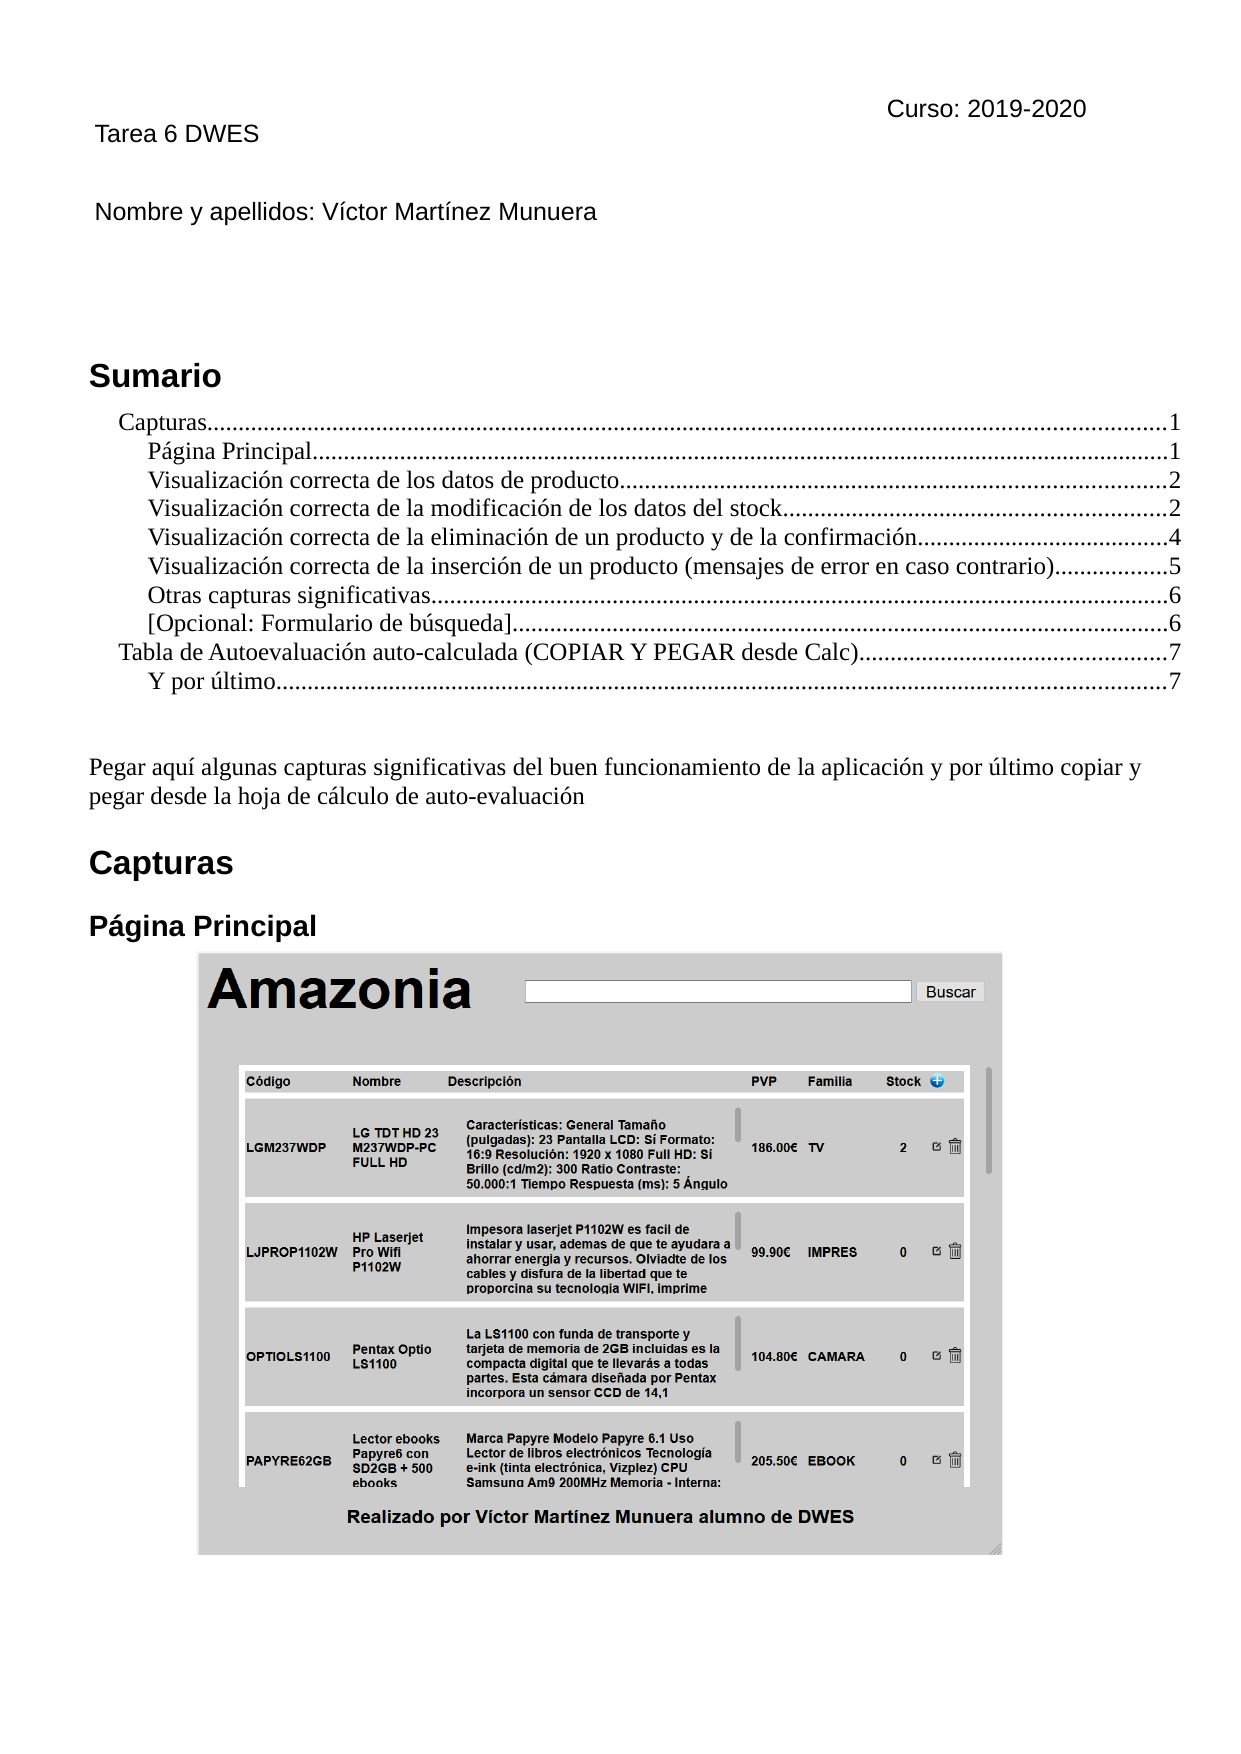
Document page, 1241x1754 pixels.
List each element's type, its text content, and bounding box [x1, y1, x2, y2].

text Otras capturas significativas 6 [147, 580, 1181, 608]
text Capturas 1 [118, 407, 1181, 436]
text Visualización correcta de la inserción de un producto (mensajes de error en caso contrario) 5 [147, 551, 1181, 580]
picture [196, 951, 1003, 1555]
text Tabla de Autoevaluación auto-calculada (COPIAR Y PEGAR desde Calc) 7 [118, 637, 1181, 666]
text Y por último... 7 [147, 666, 1181, 695]
text [Opcional: Formulario de búsqueda] 6 [147, 608, 1181, 637]
subtitle Capturas [88, 843, 1181, 882]
text Pegar aquí algunas capturas significativas del buen funcionamiento de la aplicación y por último copiar y pegar desde la hoja de cálculo de auto-evaluación [88, 752, 1181, 810]
text Visualización correcta de la modificación de los datos del stock 2 [147, 493, 1181, 522]
subtitle Página Principal [88, 909, 1181, 942]
text Página Principal 1 [147, 436, 1181, 465]
subtitle Sumario [88, 356, 1181, 395]
text Visualización correcta de la eliminación de un producto y de la confirmación 4 [147, 522, 1181, 551]
text Visualización correcta de los datos de producto. 2 [147, 465, 1181, 493]
